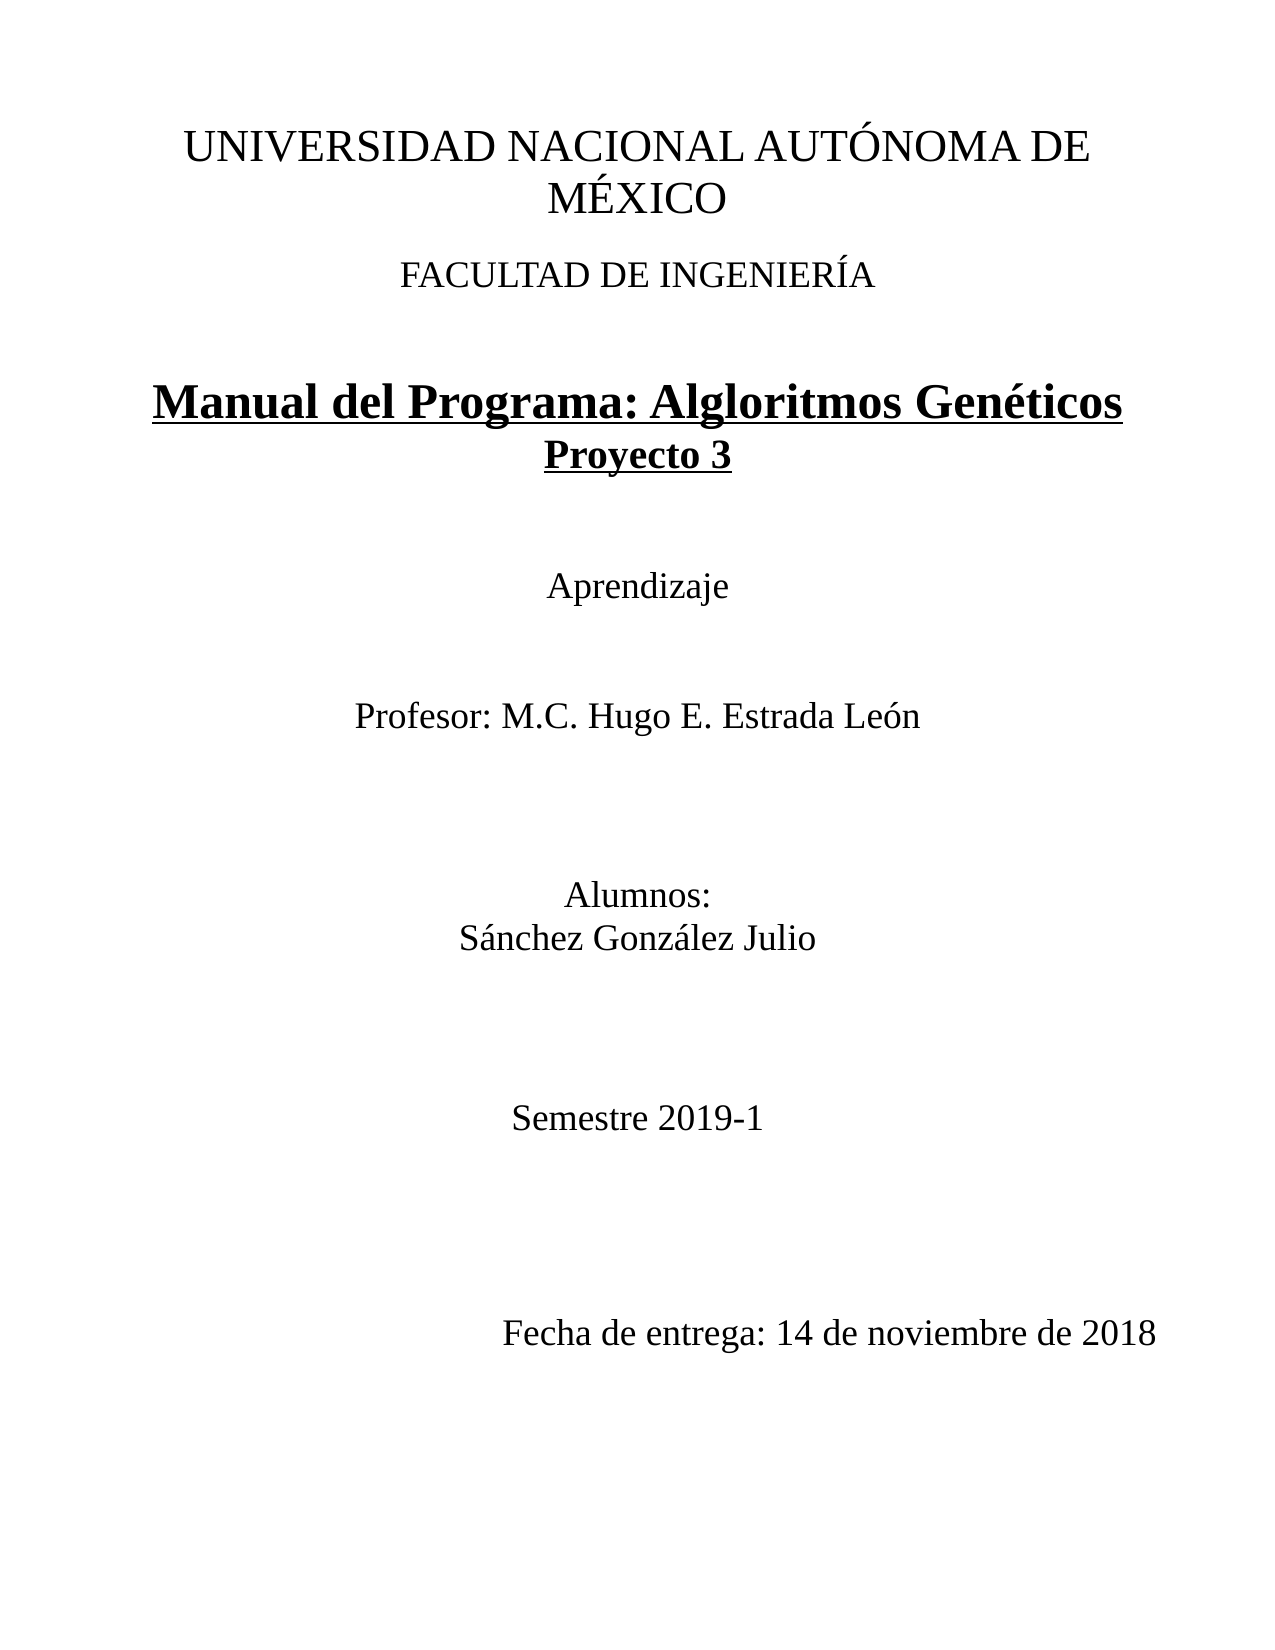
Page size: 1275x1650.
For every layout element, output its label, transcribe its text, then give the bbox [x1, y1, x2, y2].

text UNIVERSIDAD NACIONAL AUTÓNOMA DE MÉXICO [118, 118, 1157, 223]
text Semestre 2019-1 [118, 1095, 1157, 1138]
text FACULTAD DE INGENIERÍA [118, 252, 1157, 295]
text Alumnos: [118, 872, 1157, 916]
text Fecha de entrega: 14 de noviembre de 2018 [118, 1311, 1157, 1354]
text Proyecto 3 [118, 429, 1157, 477]
text Aprendizaje [118, 564, 1157, 607]
text Profesor: M.C. Hugo E. Estrada León [118, 693, 1157, 736]
text Manual del Programa: Algloritmos Genéticos [118, 372, 1157, 429]
text Sánchez González Julio [118, 916, 1157, 959]
